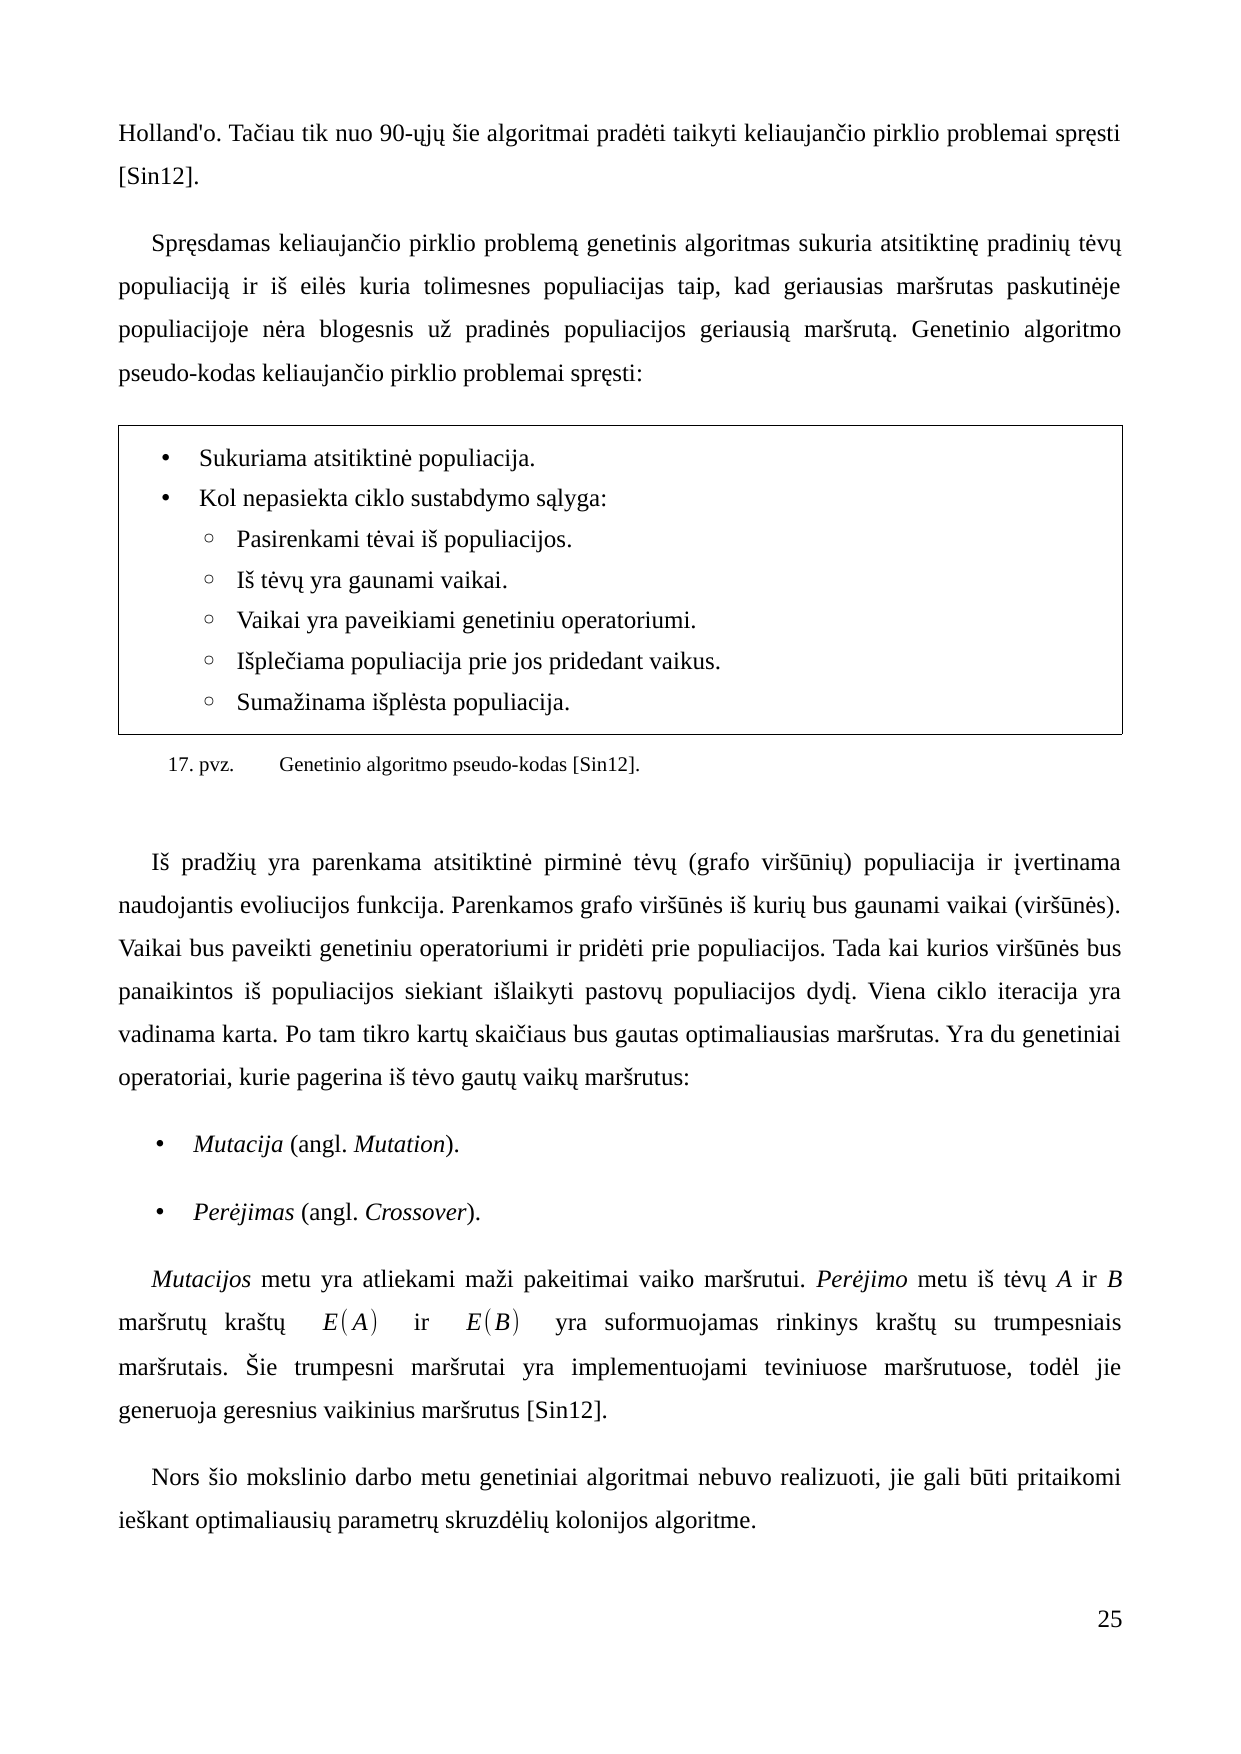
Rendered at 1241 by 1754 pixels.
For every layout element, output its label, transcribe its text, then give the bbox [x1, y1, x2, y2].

list Mutacija (angl. Mutation). [156, 1129, 1122, 1158]
table_header Sukuriama atsitiktinė populiacija. Kol nepasiekta ciklo sustabdymo sąlyga: Pasirenkami tėvai iš populiacijos. Iš tėvų yra gaunami vaikai. Vaikai yra paveikiami genetiniu operatoriumi. Išplečiama populiacija prie jos pridedant vaikus. Sumažinama išplėsta populiacija. [119, 426, 1122, 733]
list Perėjimas (angl. Crossover). [156, 1197, 1122, 1225]
text Iš pradžių yra parenkama atsitiktinė pirminė tėvų (grafo viršūnių) populiacija ir įvertinama naudojantis evoliucijos funkcija. Parenkamos grafo viršūnės iš kurių bus gaunami vaikai (viršūnės). Vaikai bus paveikti genetiniu operatoriumi ir pridėti prie populiacijos. Tada kai kurios viršūnės bus panaikintos iš populiacijos siekiant išlaikyti pastovų populiacijos dydį. Viena ciklo iteracija yra vadinama karta. Po tam tikro kartų skaičiaus bus gautas optimaliausias maršrutas. Yra du genetiniai operatoriai, kurie pagerina iš tėvo gautų vaikų maršrutus: [118, 847, 1122, 1091]
text Nors šio mokslinio darbo metu genetiniai algoritmai nebuvo realizuoti, jie gali būti pritaikomi ieškant optimaliausių parametrų skruzdėlių kolonijos algoritme. [118, 1462, 1122, 1534]
text Holland'o. Tačiau tik nuo 90-ųjų šie algoritmai pradėti taikyti keliaujančio pirklio problemai spręsti [Sin12]. [118, 118, 1122, 190]
text Mutacijos metu yra atliekami maži pakeitimai vaiko maršrutui. Perėjimo metu iš tėvų A ir B maršrutų kraštų ir yra suformuojamas rinkinys kraštų su trumpesniais maršrutais. Šie trumpesni maršrutai yra implementuojami teviniuose maršrutuose, todėl jie generuoja geresnius vaikinius maršrutus [Sin12]. [118, 1264, 1122, 1424]
text Spręsdamas keliaujančio pirklio problemą genetinis algoritmas sukuria atsitiktinę pradinių tėvų populiaciją ir iš eilės kuria tolimesnes populiacijas taip, kad geriausias maršrutas paskutinėje populiacijoje nėra blogesnis už pradinės populiacijos geriausią maršrutą. Genetinio algoritmo pseudo-kodas keliaujančio pirklio problemai spręsti: [118, 228, 1122, 386]
table_cell Genetinio algoritmo pseudo-kodas [Sin12]. [118, 735, 1122, 794]
